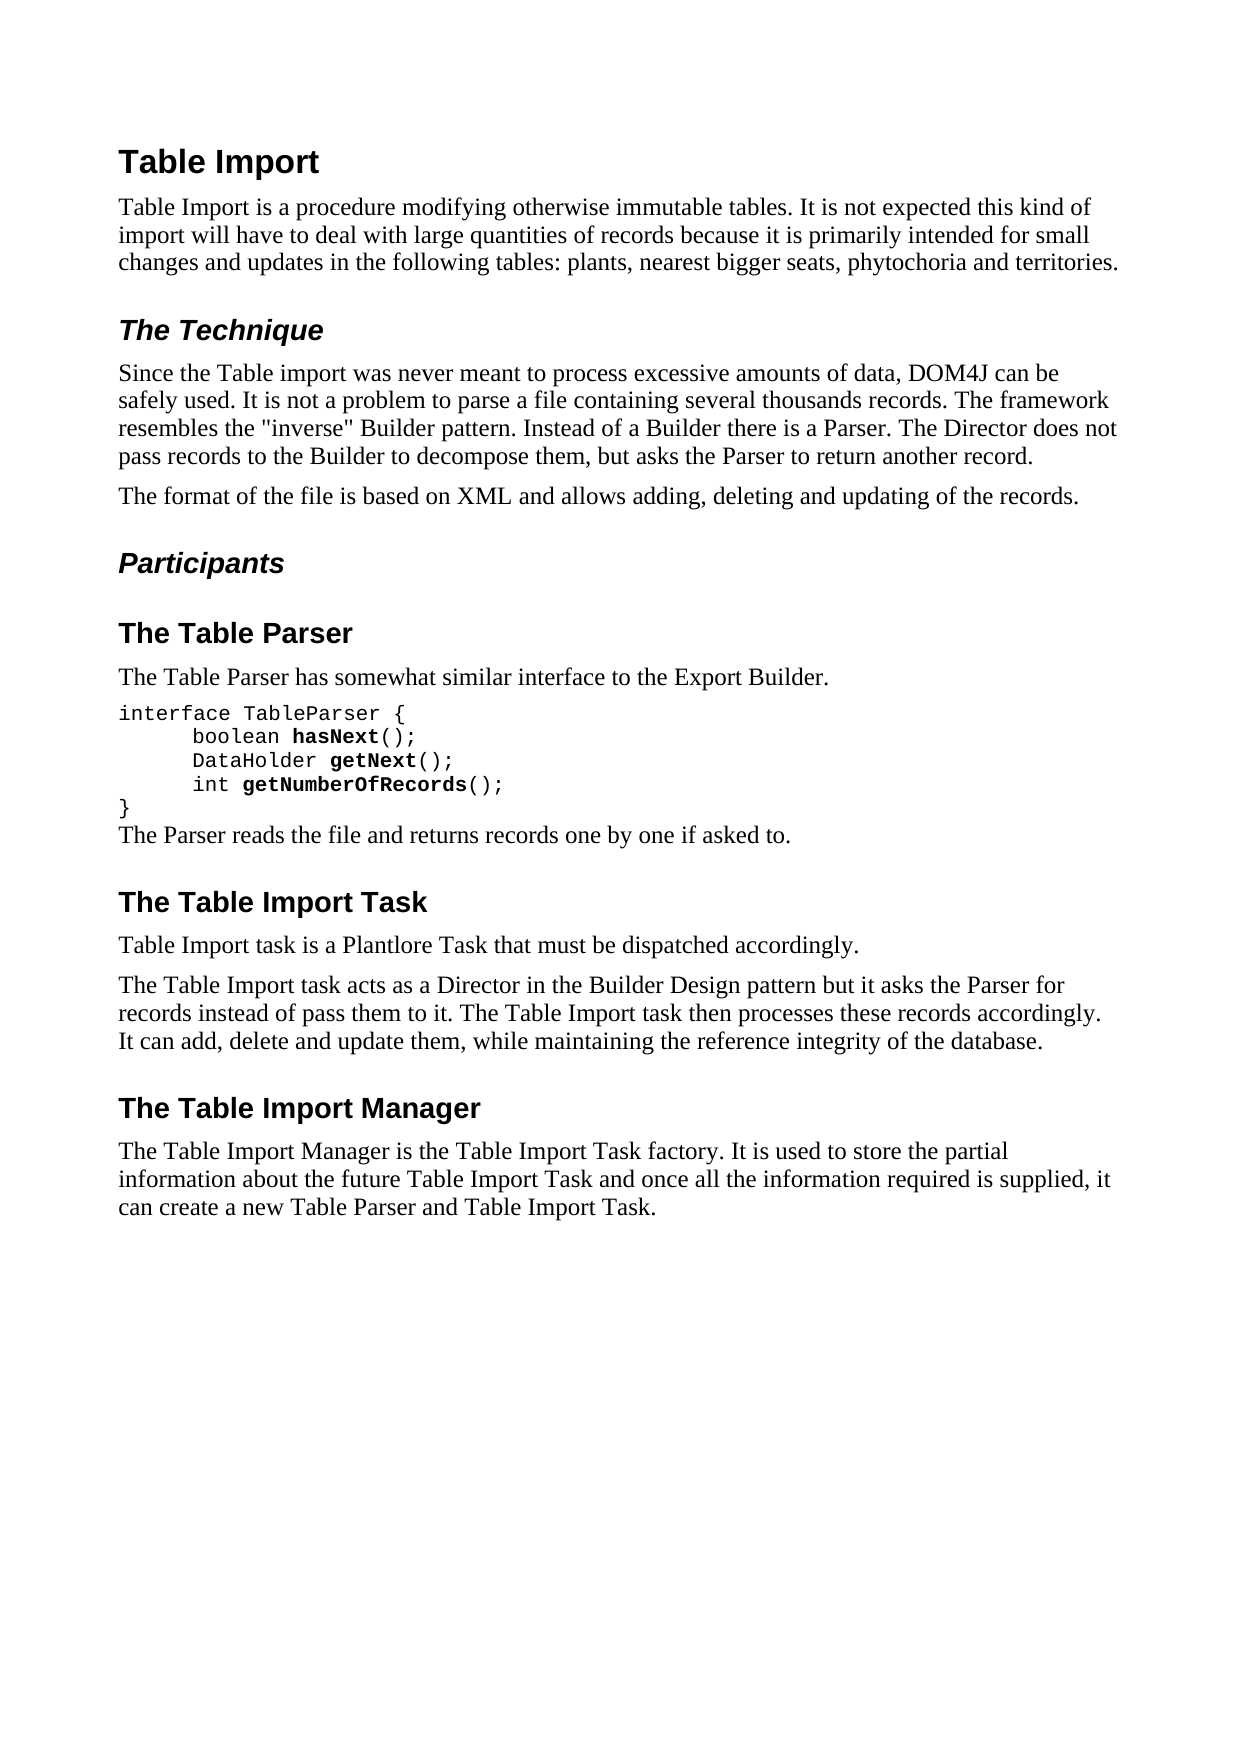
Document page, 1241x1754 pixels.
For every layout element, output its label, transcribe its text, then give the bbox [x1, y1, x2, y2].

subtitle The Technique [118, 314, 1122, 346]
subtitle Participants [118, 547, 1122, 580]
text } [118, 797, 1122, 821]
text The format of the file is based on XML and allows adding, deleting and updating of the records. [118, 482, 1122, 510]
text The Parser reads the file and returns records one by one if asked to. [118, 821, 1122, 849]
subtitle The Table Parser [118, 617, 1122, 650]
text The Table Parser has somewhat similar interface to the Export Builder. [118, 663, 1122, 690]
text Table Import is a procedure modifying otherwise immutable tables. It is not expected this kind of import will have to deal with large quantities of records because it is primarily intended for small changes and updates in the following tables: plants, nearest bigger seats, phytochoria and territories. [118, 193, 1122, 276]
text int getNumberOfRecords(); [192, 774, 1122, 797]
text DataHolder getNext(); [192, 750, 1122, 774]
subtitle The Table Import Manager [118, 1092, 1122, 1125]
text interface TableParser { [118, 703, 1122, 726]
text boolean hasNext(); [192, 726, 1122, 750]
subtitle Table Import [118, 143, 1122, 181]
text The Table Import Manager is the Table Import Task factory. It is used to store the partial information about the future Table Import Task and once all the information required is supplied, it can create a new Table Parser and Table Import Task. [118, 1137, 1122, 1220]
text The Table Import task acts as a Director in the Builder Design pattern but it asks the Parser for records instead of pass them to it. The Table Import task then processes these records accordingly. It can add, delete and update them, while maintaining the reference integrity of the database. [118, 972, 1122, 1055]
text Since the Table import was never meant to process excessive amounts of data, DOM4J can be safely used. It is not a problem to parse a file containing several thousands records. The framework resembles the "inverse" Builder pattern. Instead of a Builder there is a Parser. The Director does not pass records to the Builder to decompose them, but asks the Parser to return another record. [118, 359, 1122, 470]
subtitle The Table Import Task [118, 886, 1122, 919]
text Table Import task is a Plantlore Task that must be dispatched accordingly. [118, 931, 1122, 959]
